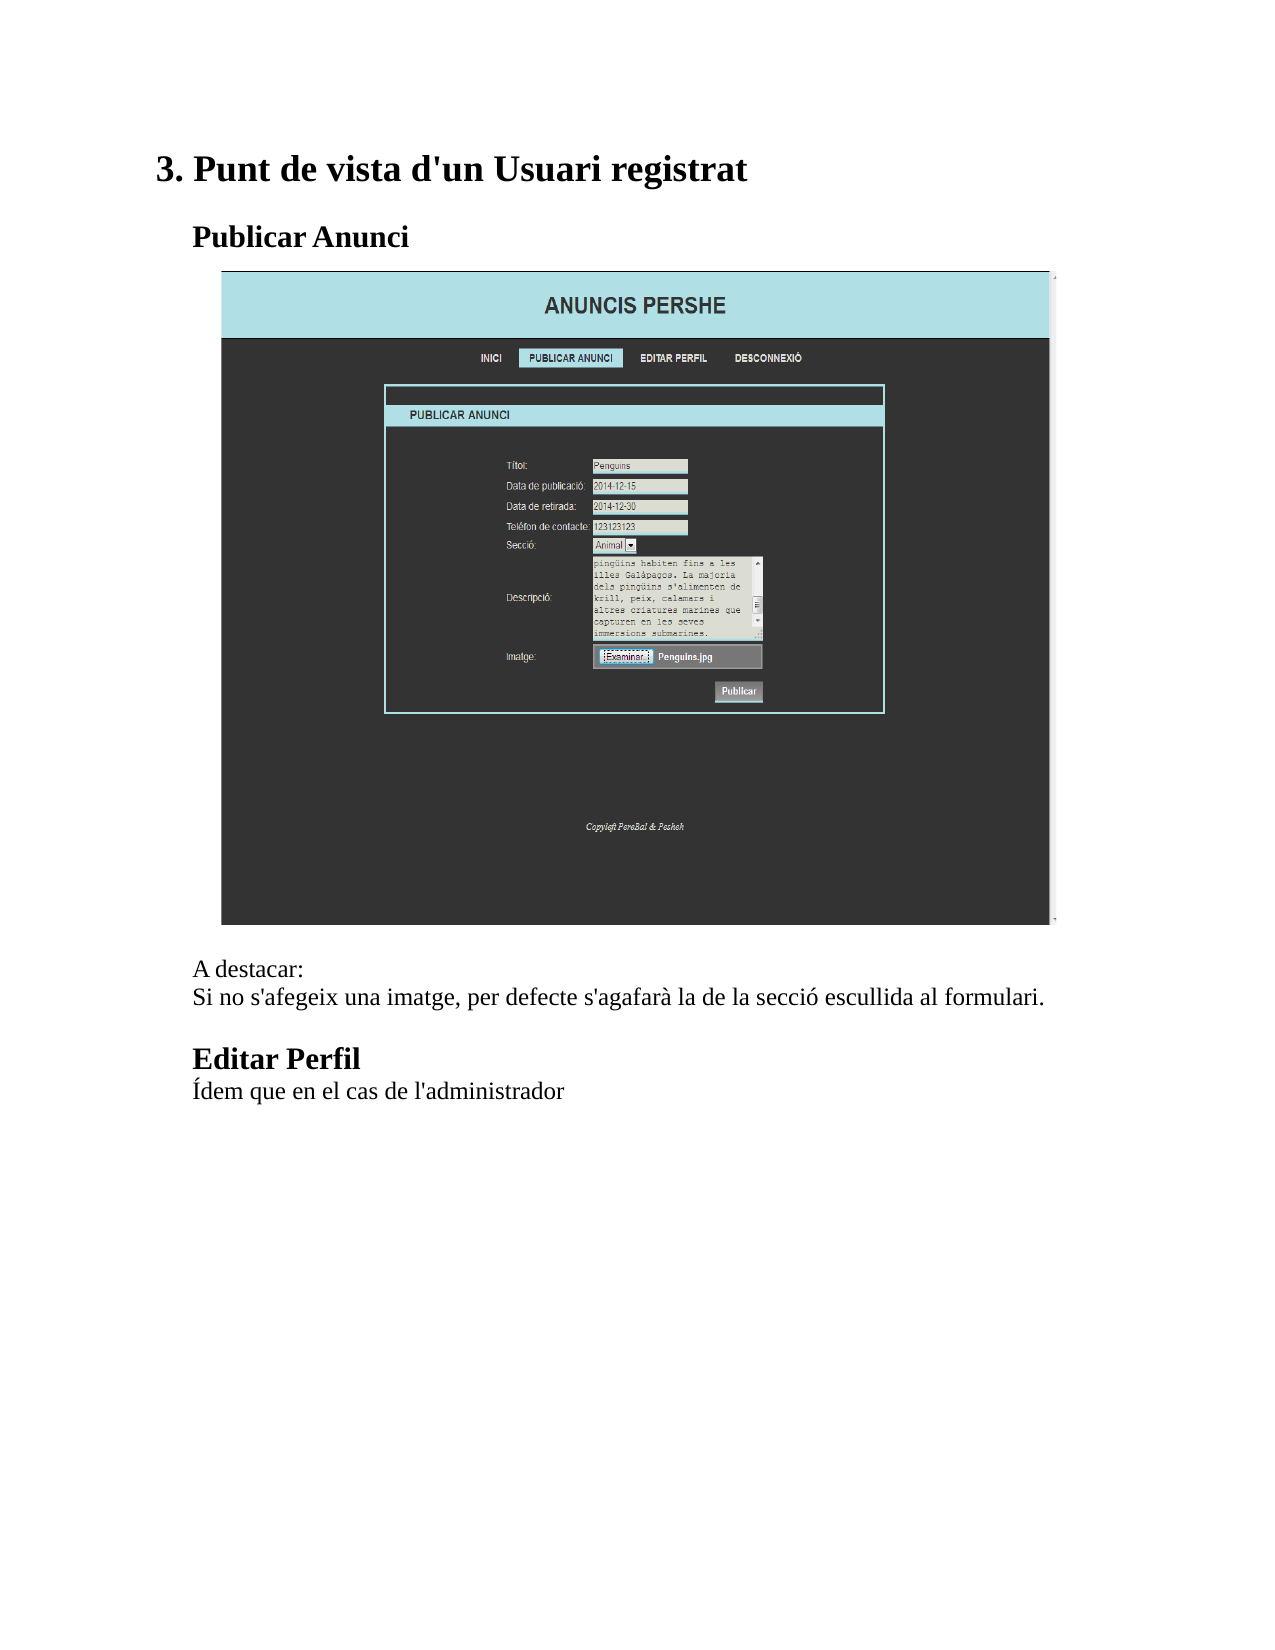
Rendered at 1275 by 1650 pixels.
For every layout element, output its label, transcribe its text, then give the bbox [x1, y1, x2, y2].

text Si no s'afegeix una imatge, per defecte s'agafarà la de la secció escullida al formulari. [192, 982, 1157, 1011]
list Punt de vista d'un Usuari registrat [156, 147, 1157, 190]
text A destacar: [192, 954, 1157, 982]
picture [221, 271, 1057, 925]
text Publicar Anunci [192, 219, 1157, 255]
text Editar Perfil [192, 1040, 1157, 1076]
text Ídem que en el cas de l'administrador [44, 1076, 1157, 1105]
